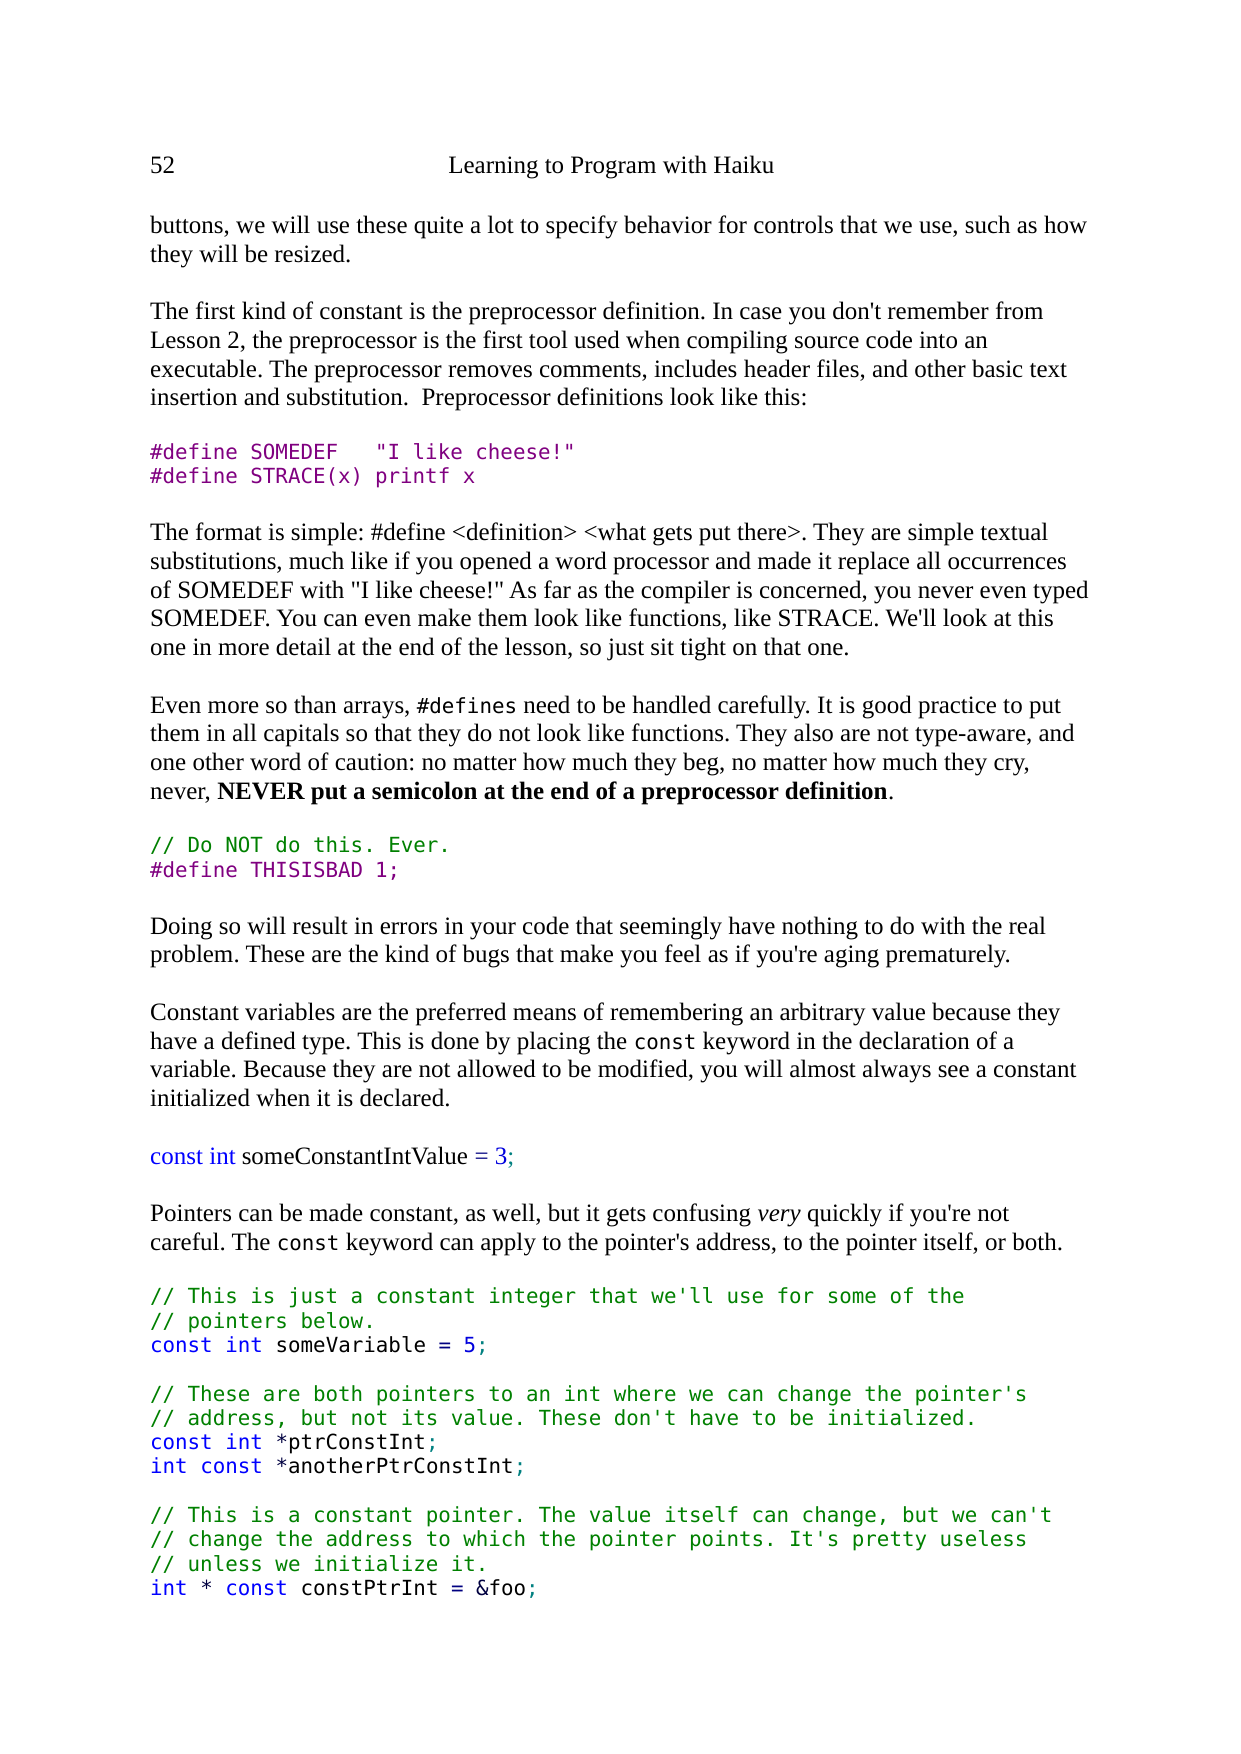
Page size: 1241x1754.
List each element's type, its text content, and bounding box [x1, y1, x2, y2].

text // These are both pointers to an int where we can change the pointer's [150, 1382, 1091, 1406]
text const int someConstantIntValue = 3; [150, 1141, 1091, 1169]
text Doing so will result in errors in your code that seemingly have nothing to do with the real problem. These are the kind of bugs that make you feel as if you're aging prematurely. [150, 911, 1091, 968]
text // unless we initialize it. [150, 1552, 1091, 1576]
text #define THISISBAD 1; [150, 858, 1091, 882]
text const int someVariable = 5; [150, 1333, 1091, 1357]
text // Do NOT do this. Ever. [150, 833, 1091, 858]
text #define STRACE(x) printf x [150, 464, 1091, 488]
text const int *ptrConstInt; [150, 1430, 1091, 1454]
text buttons, we will use these quite a lot to specify behavior for controls that we use, such as how they will be resized. [150, 210, 1091, 267]
text // pointers below. [150, 1309, 1091, 1333]
text Constant variables are the preferred means of remembering an arbitrary value because they have a defined type. This is done by placing the const keyword in the declaration of a variable. Because they are not allowed to be modified, you will almost always see a constant initialized when it is declared. [150, 997, 1091, 1112]
text // This is a constant pointer. The value itself can change, but we can't [150, 1503, 1091, 1527]
text The format is simple: #define <definition> <what gets put there>. They are simple textual substitutions, much like if you opened a word processor and made it replace all occurrences of SOMEDEF with "I like cheese!" As far as the compiler is concerned, you never even typed SOMEDEF. You can even make them look like functions, like STRACE. We'll look at this one in more detail at the end of the lesson, so just sit tight on that one. [150, 517, 1091, 661]
text The first kind of constant is the preprocessor definition. In case you don't remember from Lesson 2, the preprocessor is the first tool used when compiling source code into an executable. The preprocessor removes comments, includes header files, and other basic text insertion and substitution. Preprocessor definitions look like this: [150, 296, 1091, 411]
text int const *anotherPtrConstInt; [150, 1454, 1091, 1479]
text Pointers can be made constant, as well, but it gets confusing very quickly if you're not careful. The const keyword can apply to the pointer's address, to the pointer itself, or both. [150, 1198, 1091, 1256]
text // change the address to which the pointer points. It's pretty useless [150, 1527, 1091, 1552]
text Even more so than arrays, #defines need to be handled carefully. It is good practice to put them in all capitals so that they do not look like functions. They also are not type-aware, and one other word of caution: no matter how much they beg, no matter how much they cry, never, NEVER put a semicolon at the end of a preprocessor definition. [150, 690, 1091, 805]
text int * const constPtrInt = &foo; [150, 1576, 1091, 1600]
text // address, but not its value. These don't have to be initialized. [150, 1406, 1091, 1430]
text // This is just a constant integer that we'll use for some of the [150, 1284, 1091, 1309]
text #define SOMEDEF "I like cheese!" [150, 440, 1091, 464]
